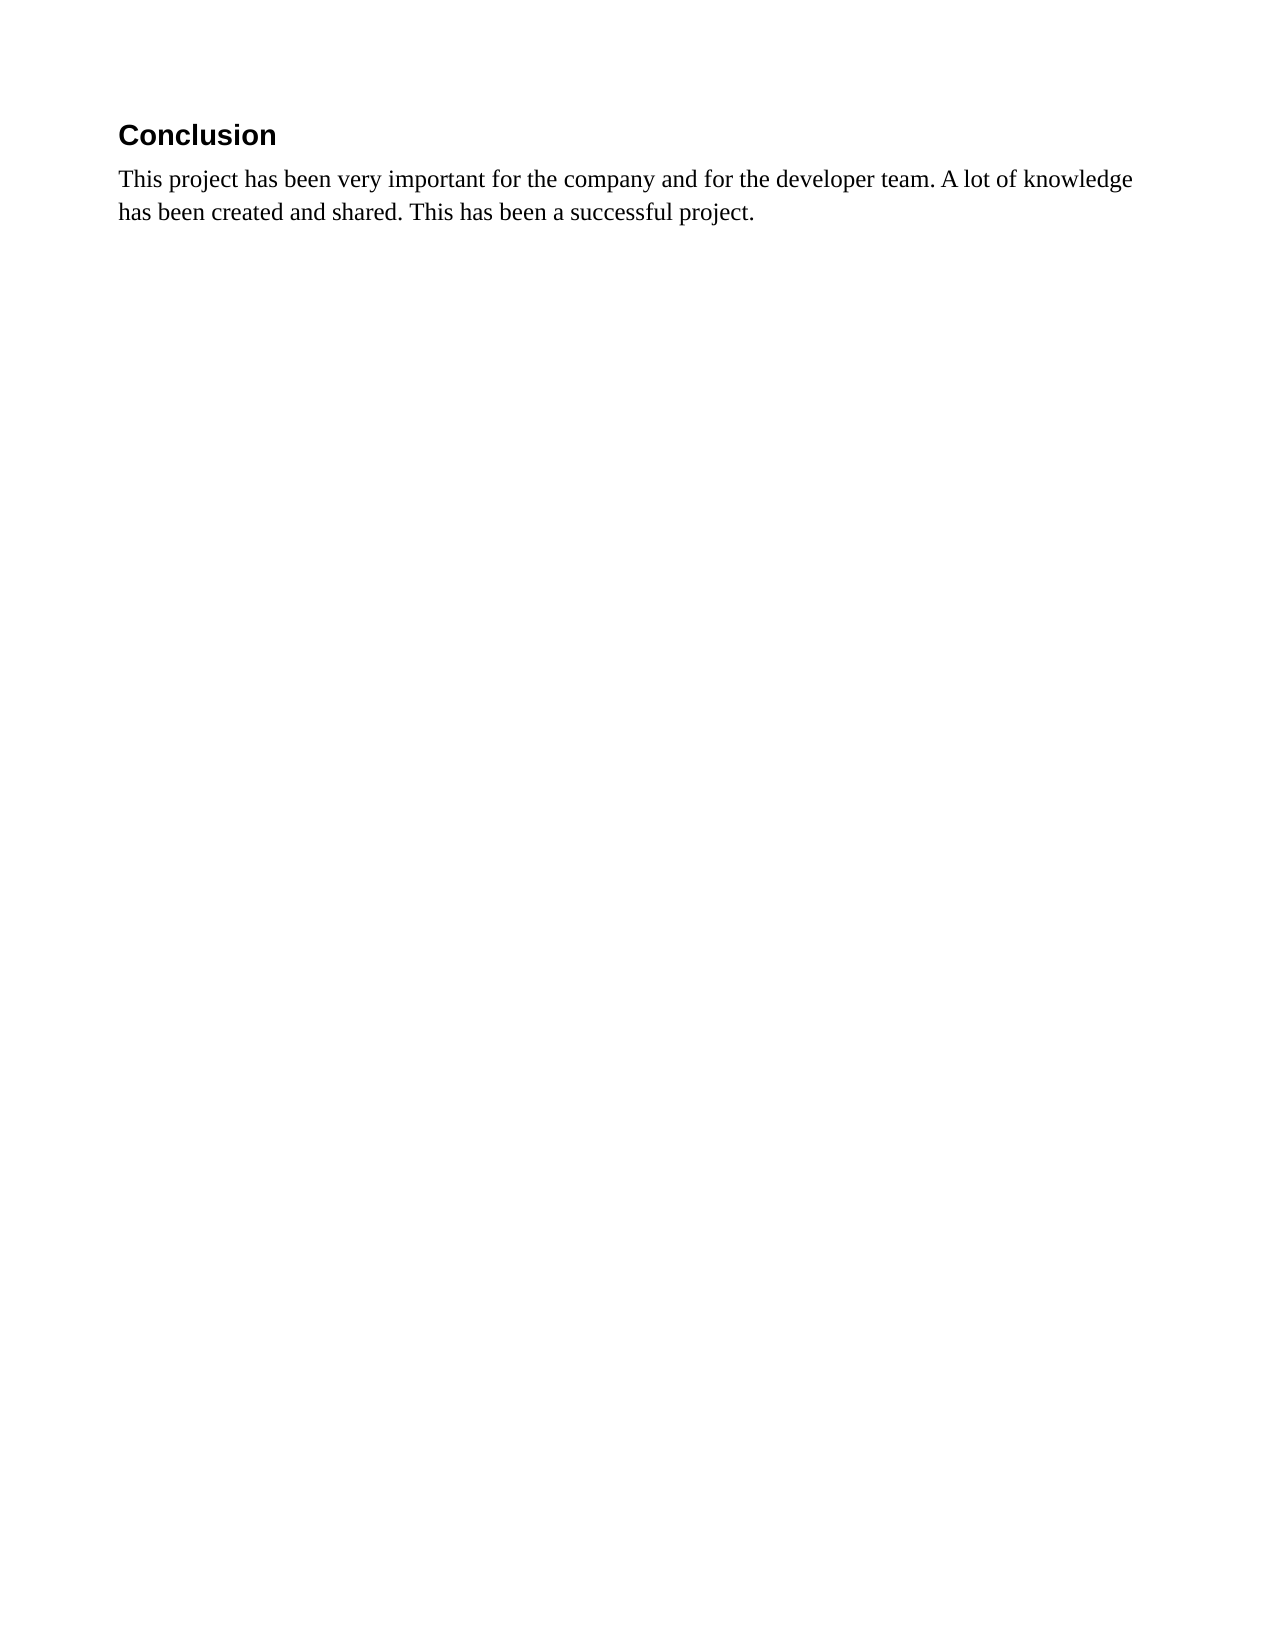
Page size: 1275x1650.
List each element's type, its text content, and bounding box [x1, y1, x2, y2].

subtitle Conclusion [118, 118, 1157, 152]
text This project has been very important for the company and for the developer team. A lot of knowledge has been created and shared. This has been a successful project. [118, 164, 1157, 226]
